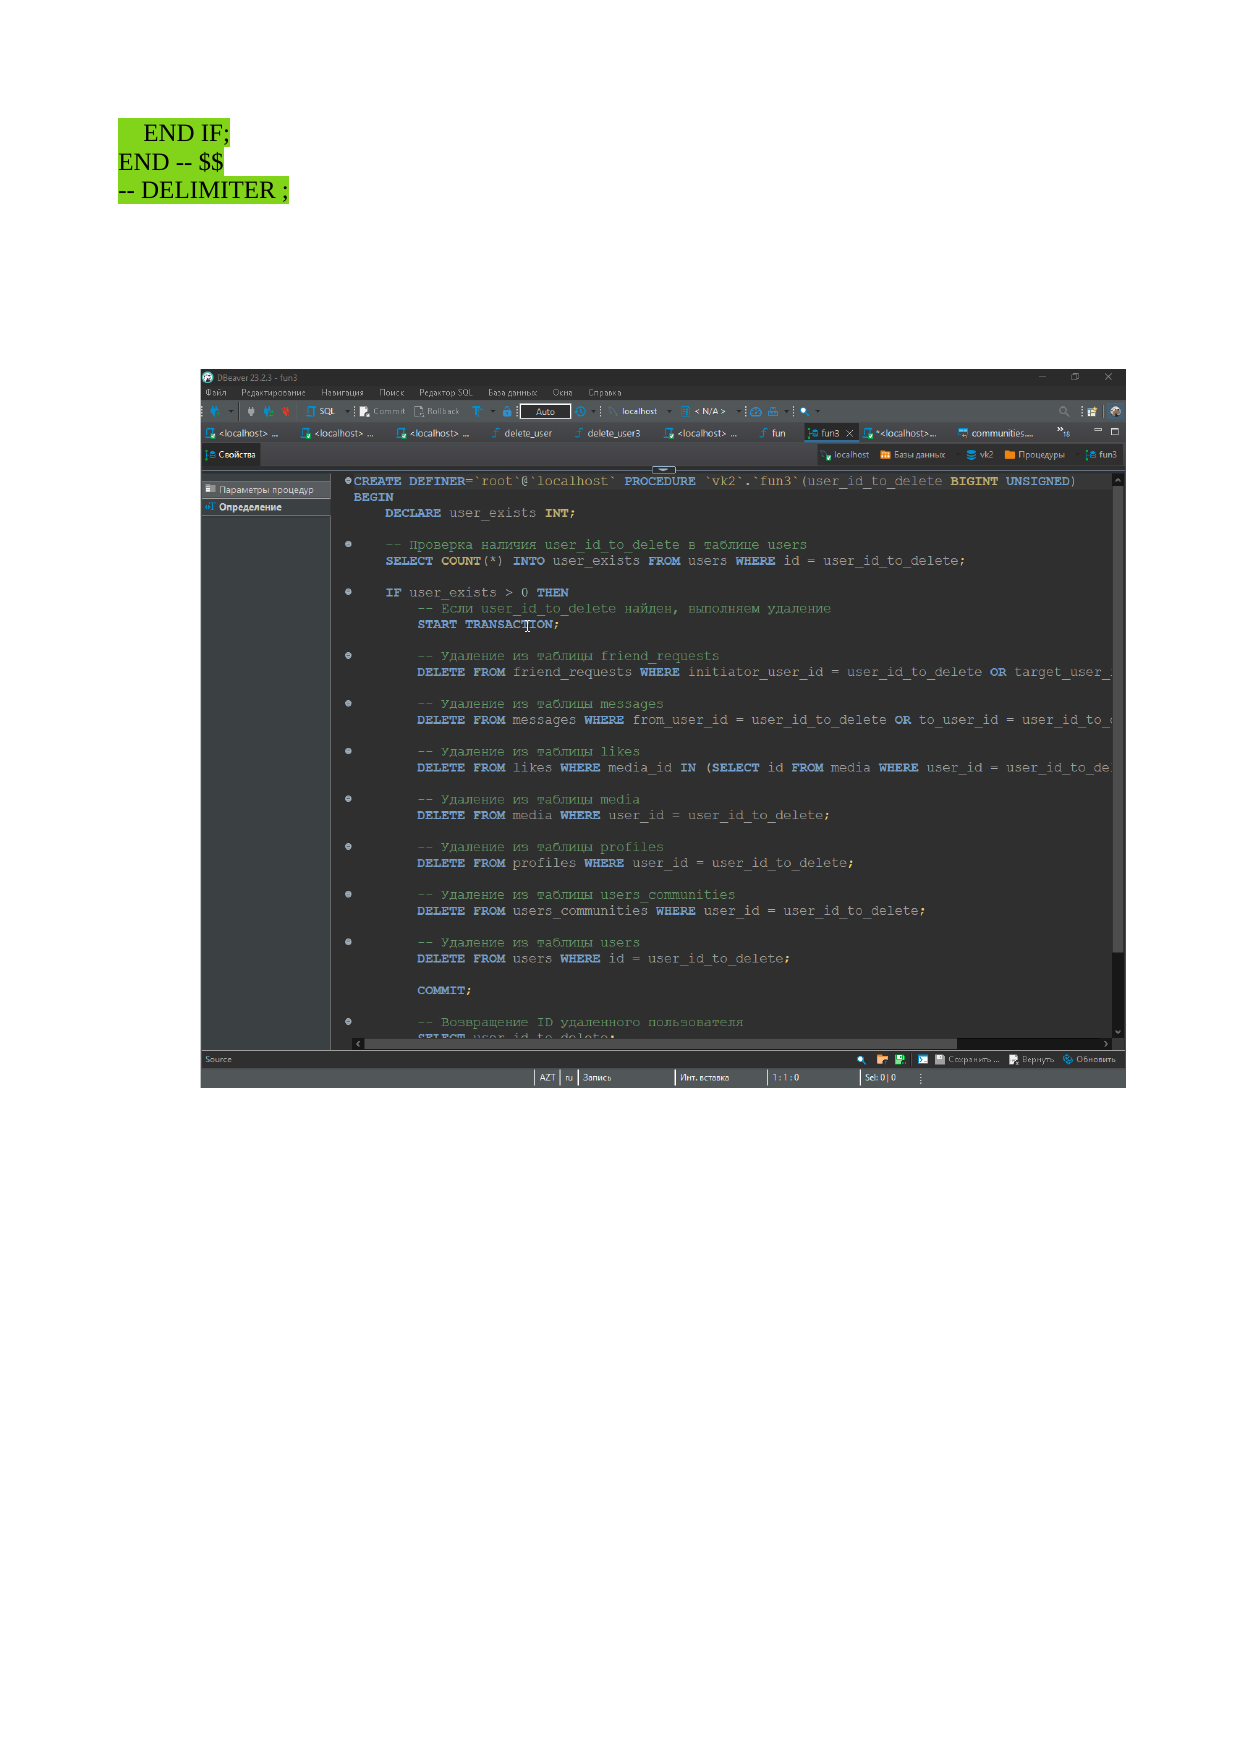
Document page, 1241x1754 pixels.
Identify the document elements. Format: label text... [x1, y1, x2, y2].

text END IF; [118, 118, 1122, 147]
picture [200, 369, 1126, 1088]
text -- DELIMITER ; [118, 176, 1122, 204]
text END -- $$ [118, 147, 1122, 176]
